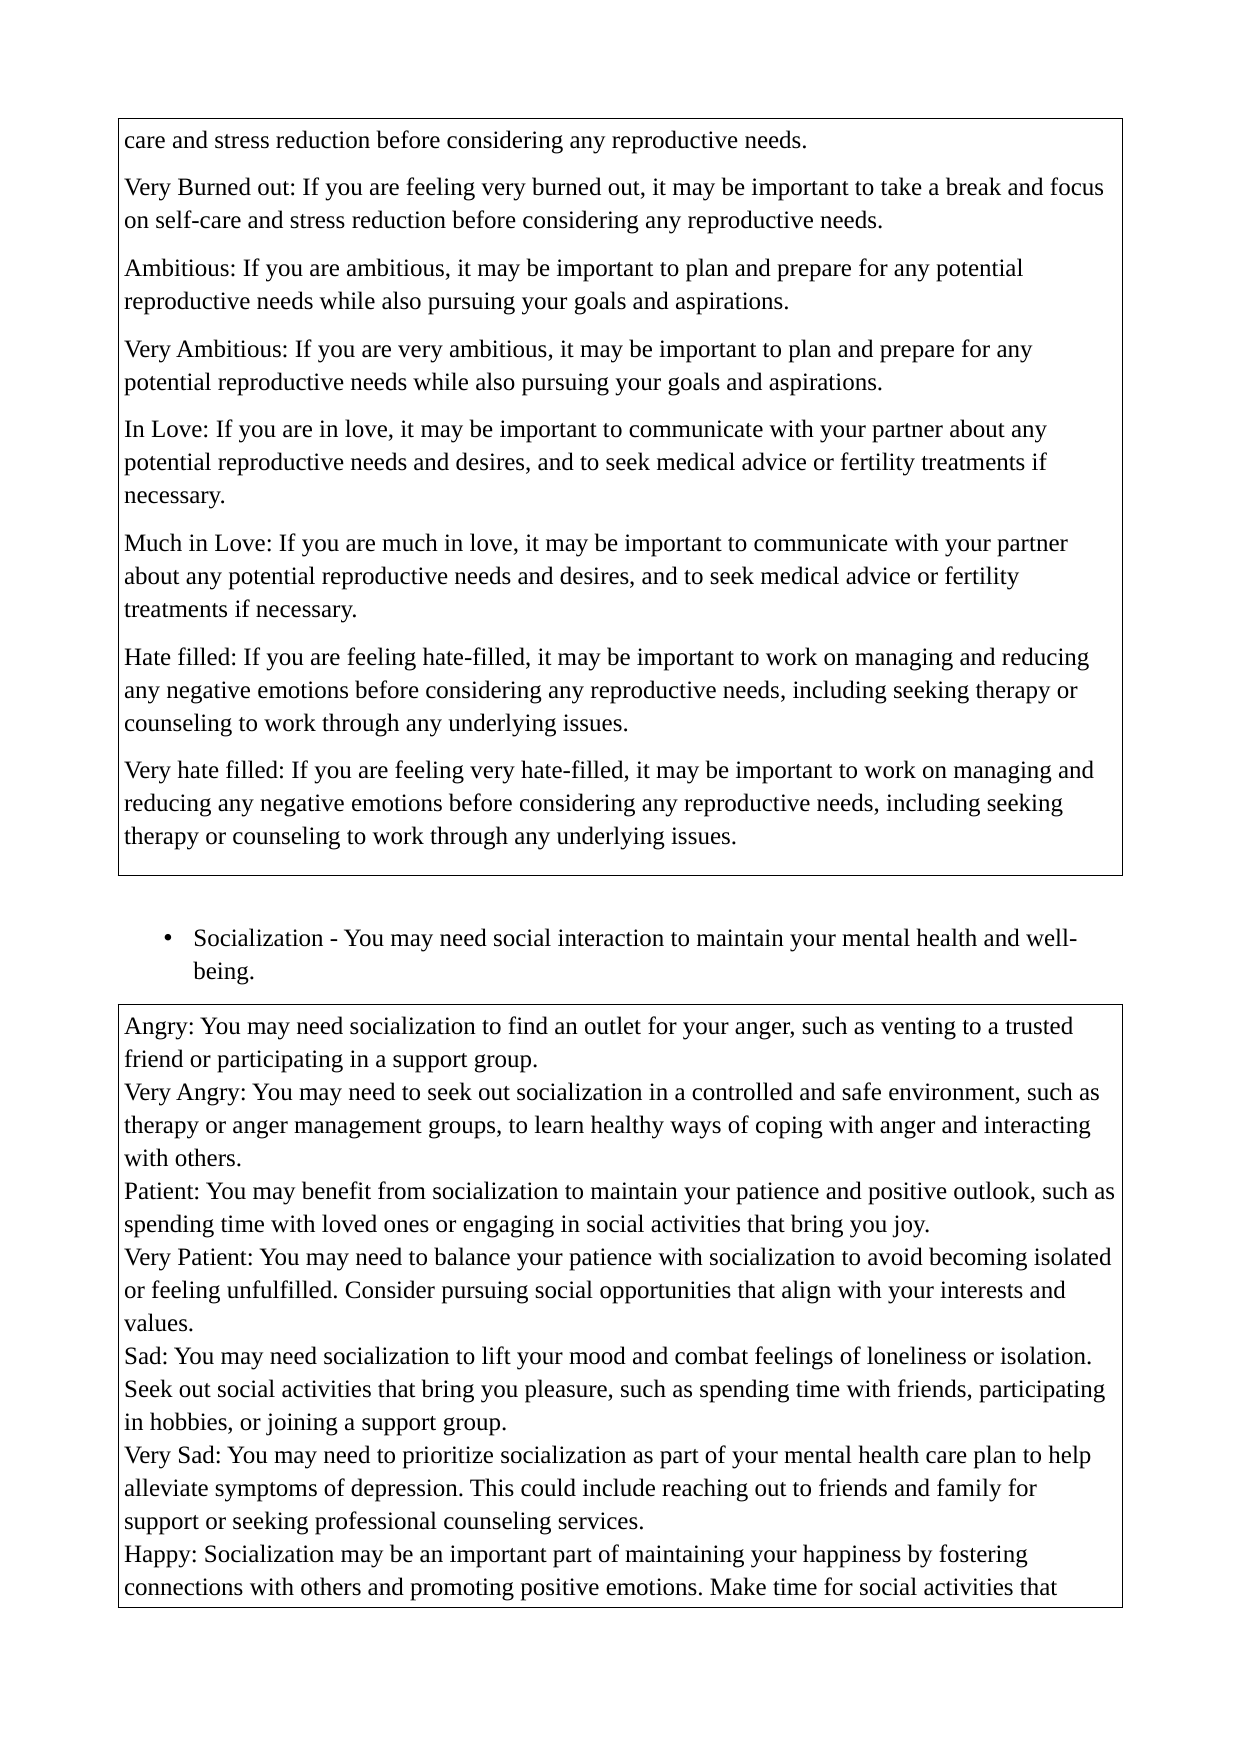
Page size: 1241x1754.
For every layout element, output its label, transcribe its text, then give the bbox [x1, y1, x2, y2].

list Socialization - You may need social interaction to maintain your mental health and well-being. [164, 923, 1122, 985]
table_header care and stress reduction before considering any reproductive needs. Very Burned out: If you are feeling very burned out, it may be important to take a break and focus on self-care and stress reduction before considering any reproductive needs. Ambitious: If you are ambitious, it may be important to plan and prepare for any potential reproductive needs while also pursuing your goals and aspirations. Very Ambitious: If you are very ambitious, it may be important to plan and prepare for any potential reproductive needs while also pursuing your goals and aspirations. In Love: If you are in love, it may be important to communicate with your partner about any potential reproductive needs and desires, and to seek medical advice or fertility treatments if necessary. Much in Love: If you are much in love, it may be important to communicate with your partner about any potential reproductive needs and desires, and to seek medical advice or fertility treatments if necessary. Hate filled: If you are feeling hate-filled, it may be important to work on managing and reducing any negative emotions before considering any reproductive needs, including seeking therapy or counseling to work through any underlying issues. Very hate filled: If you are feeling very hate-filled, it may be important to work on managing and reducing any negative emotions before considering any reproductive needs, including seeking therapy or counseling to work through any underlying issues. [119, 119, 1122, 875]
table_header Angry: You may need socialization to find an outlet for your anger, such as venting to a trusted friend or participating in a support group. Very Angry: You may need to seek out socialization in a controlled and safe environment, such as therapy or anger management groups, to learn healthy ways of coping with anger and interacting with others. Patient: You may benefit from socialization to maintain your patience and positive outlook, such as spending time with loved ones or engaging in social activities that bring you joy. Very Patient: You may need to balance your patience with socialization to avoid becoming isolated or feeling unfulfilled. Consider pursuing social opportunities that align with your interests and values. Sad: You may need socialization to lift your mood and combat feelings of loneliness or isolation. Seek out social activities that bring you pleasure, such as spending time with friends, participating in hobbies, or joining a support group. Very Sad: You may need to prioritize socialization as part of your mental health care plan to help alleviate symptoms of depression. This could include reaching out to friends and family for support or seeking professional counseling services. Happy: Socialization may be an important part of maintaining your happiness by fostering connections with others and promoting positive emotions. Make time for social activities that [119, 1005, 1122, 1607]
